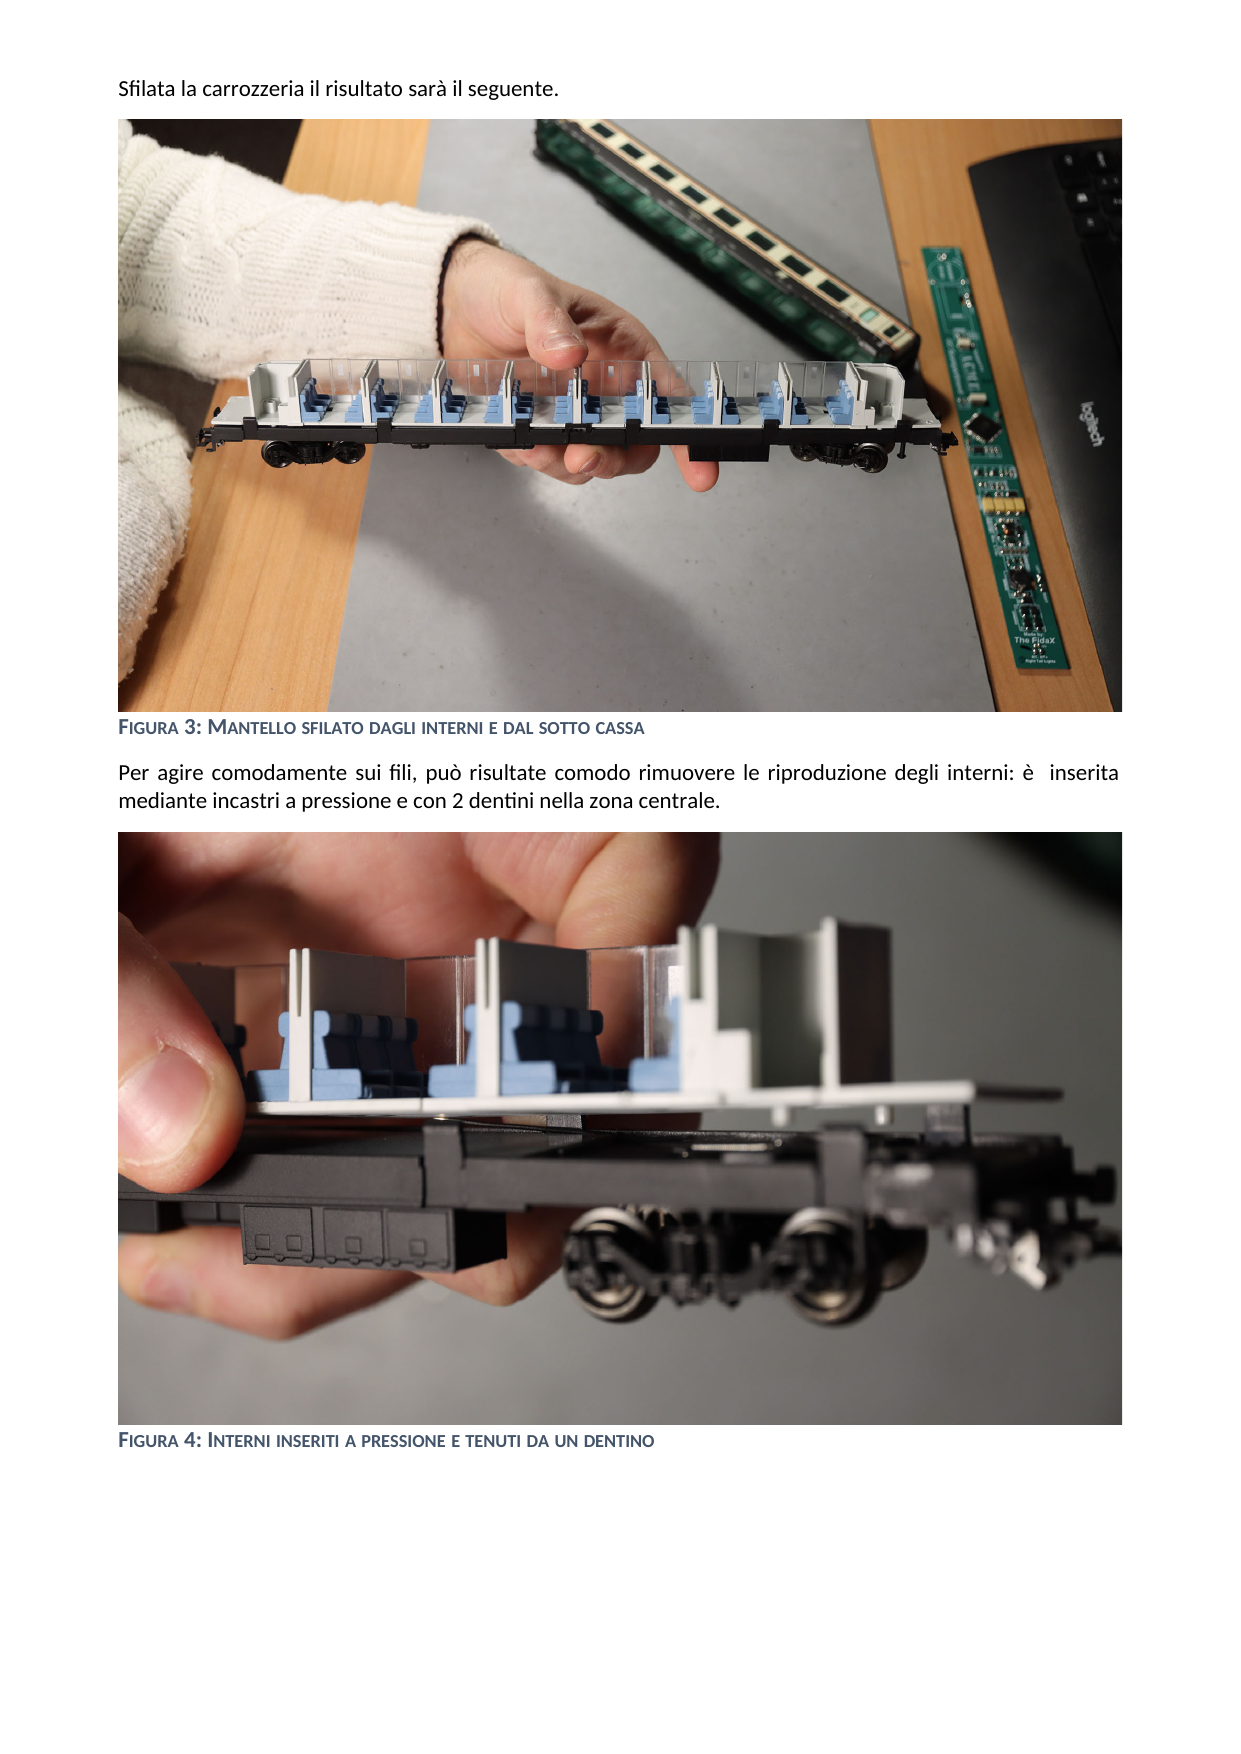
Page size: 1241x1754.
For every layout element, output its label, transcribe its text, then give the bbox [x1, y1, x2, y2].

text Sfilata la carrozzeria il risultato sarà il seguente. [118, 74, 1122, 102]
picture [118, 119, 1123, 712]
text Figura 3: Mantello sfilato dagli interni e dal sotto cassa [118, 712, 1122, 740]
picture [118, 832, 1123, 1425]
text Figura 4: Interni inseriti a pressione e tenuti da un dentino [118, 1425, 1122, 1453]
text Per agire comodamente sui fili, può risultate comodo rimuovere le riproduzione degli interni: è inserita mediante incastri a pressione e con 2 dentini nella zona centrale. [118, 758, 1122, 814]
